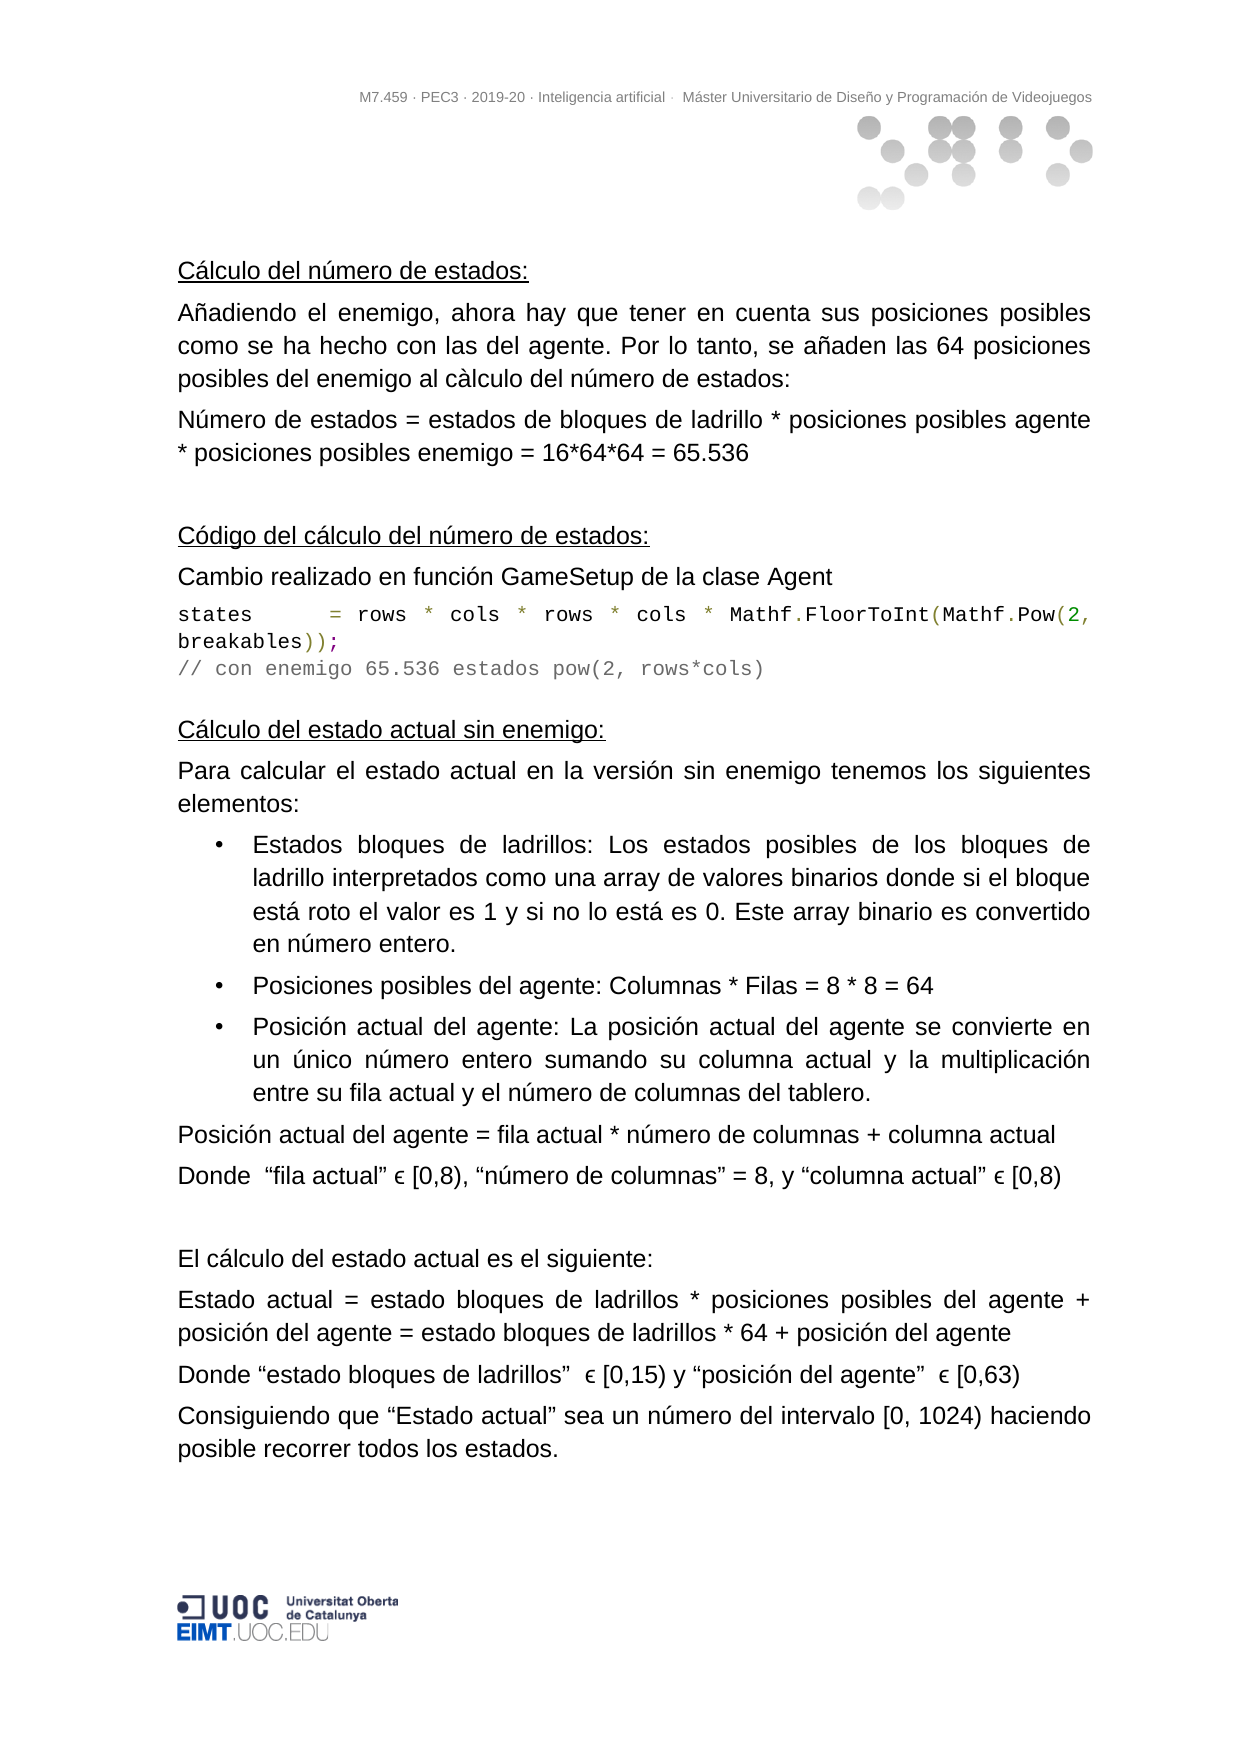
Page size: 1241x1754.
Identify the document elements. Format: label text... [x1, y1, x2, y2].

text states = rows * cols * rows * cols * Mathf.FloorToInt(Mathf.Pow(2, breakables)); [177, 603, 1092, 654]
text Número de estados = estados de bloques de ladrillo * posiciones posibles agente * posiciones posibles enemigo = 16*64*64 = 65.536 [177, 405, 1092, 467]
text Cálculo del estado actual sin enemigo: [177, 714, 1092, 743]
text // con enemigo 65.536 estados pow(2, rows*cols) [177, 658, 1092, 682]
list Posiciones posibles del agente: Columnas * Filas = 8 * 8 = 64 [215, 971, 1092, 1000]
text Estado actual = estado bloques de ladrillos * posiciones posibles del agente + posición del agente = estado bloques de ladrillos * 64 + posición del agente [177, 1285, 1092, 1347]
text Donde “fila actual” ϵ [0,8), “número de columnas” = 8, y “columna actual” ϵ [0,8) [177, 1161, 1092, 1190]
text Consiguiendo que “Estado actual” sea un número del intervalo [0, 1024) haciendo posible recorrer todos los estados. [177, 1401, 1092, 1463]
text Código del cálculo del número de estados: [177, 521, 1092, 549]
list Estados bloques de ladrillos: Los estados posibles de los bloques de ladrillo interpretados como una array de valores binarios donde si el bloque está roto el valor es 1 y si no lo está es 0. Este array binario es convertido en número entero. [215, 830, 1092, 958]
list Posición actual del agente: La posición actual del agente se convierte en un único número entero sumando su columna actual y la multiplicación entre su fila actual y el número de columnas del tablero. [215, 1012, 1092, 1107]
text Para calcular el estado actual en la versión sin enemigo tenemos los siguientes elementos: [177, 756, 1092, 818]
text Añadiendo el enemigo, ahora hay que tener en cuenta sus posiciones posibles como se ha hecho con las del agente. Por lo tanto, se añaden las 64 posiciones posibles del enemigo al càlculo del número de estados: [177, 298, 1092, 392]
text Donde “estado bloques de ladrillos” ϵ [0,15) y “posición del agente” ϵ [0,63) [177, 1359, 1092, 1388]
text Posición actual del agente = fila actual * número de columnas + columna actual [177, 1120, 1092, 1148]
text El cálculo del estado actual es el siguiente: [177, 1244, 1092, 1273]
picture [857, 105, 1093, 222]
picture [177, 1623, 329, 1641]
picture [177, 1595, 398, 1622]
text Cálculo del número de estados: [177, 256, 1092, 285]
text Cambio realizado en función GameSetup de la clase Agent [177, 562, 1092, 591]
